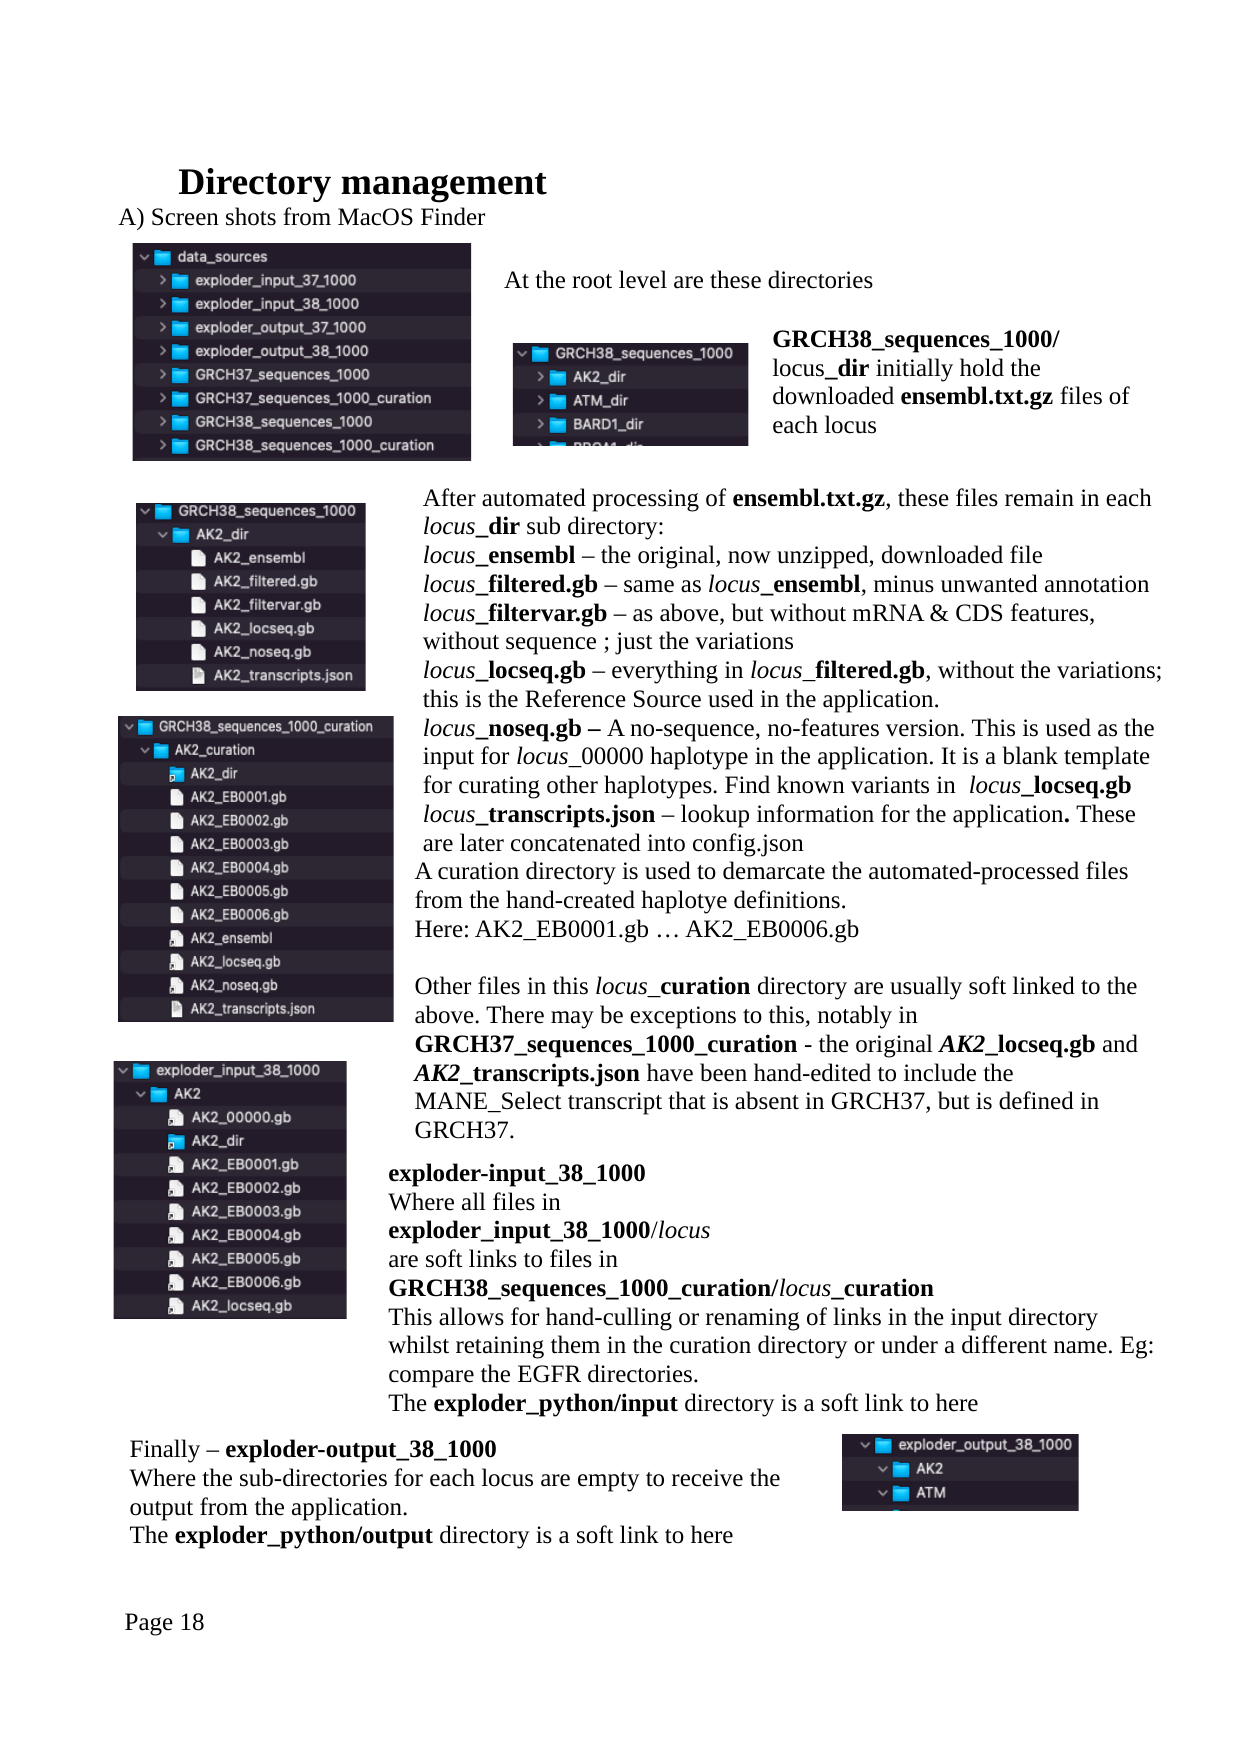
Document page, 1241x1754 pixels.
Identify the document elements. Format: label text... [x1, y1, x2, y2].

subtitle Directory management [118, 159, 1122, 202]
picture [132, 243, 472, 461]
picture [113, 1061, 347, 1319]
text A) Screen shots from MacOS Finder [118, 202, 1122, 231]
picture [512, 343, 749, 446]
picture [118, 716, 394, 1022]
picture [136, 503, 366, 691]
picture [842, 1434, 1079, 1511]
